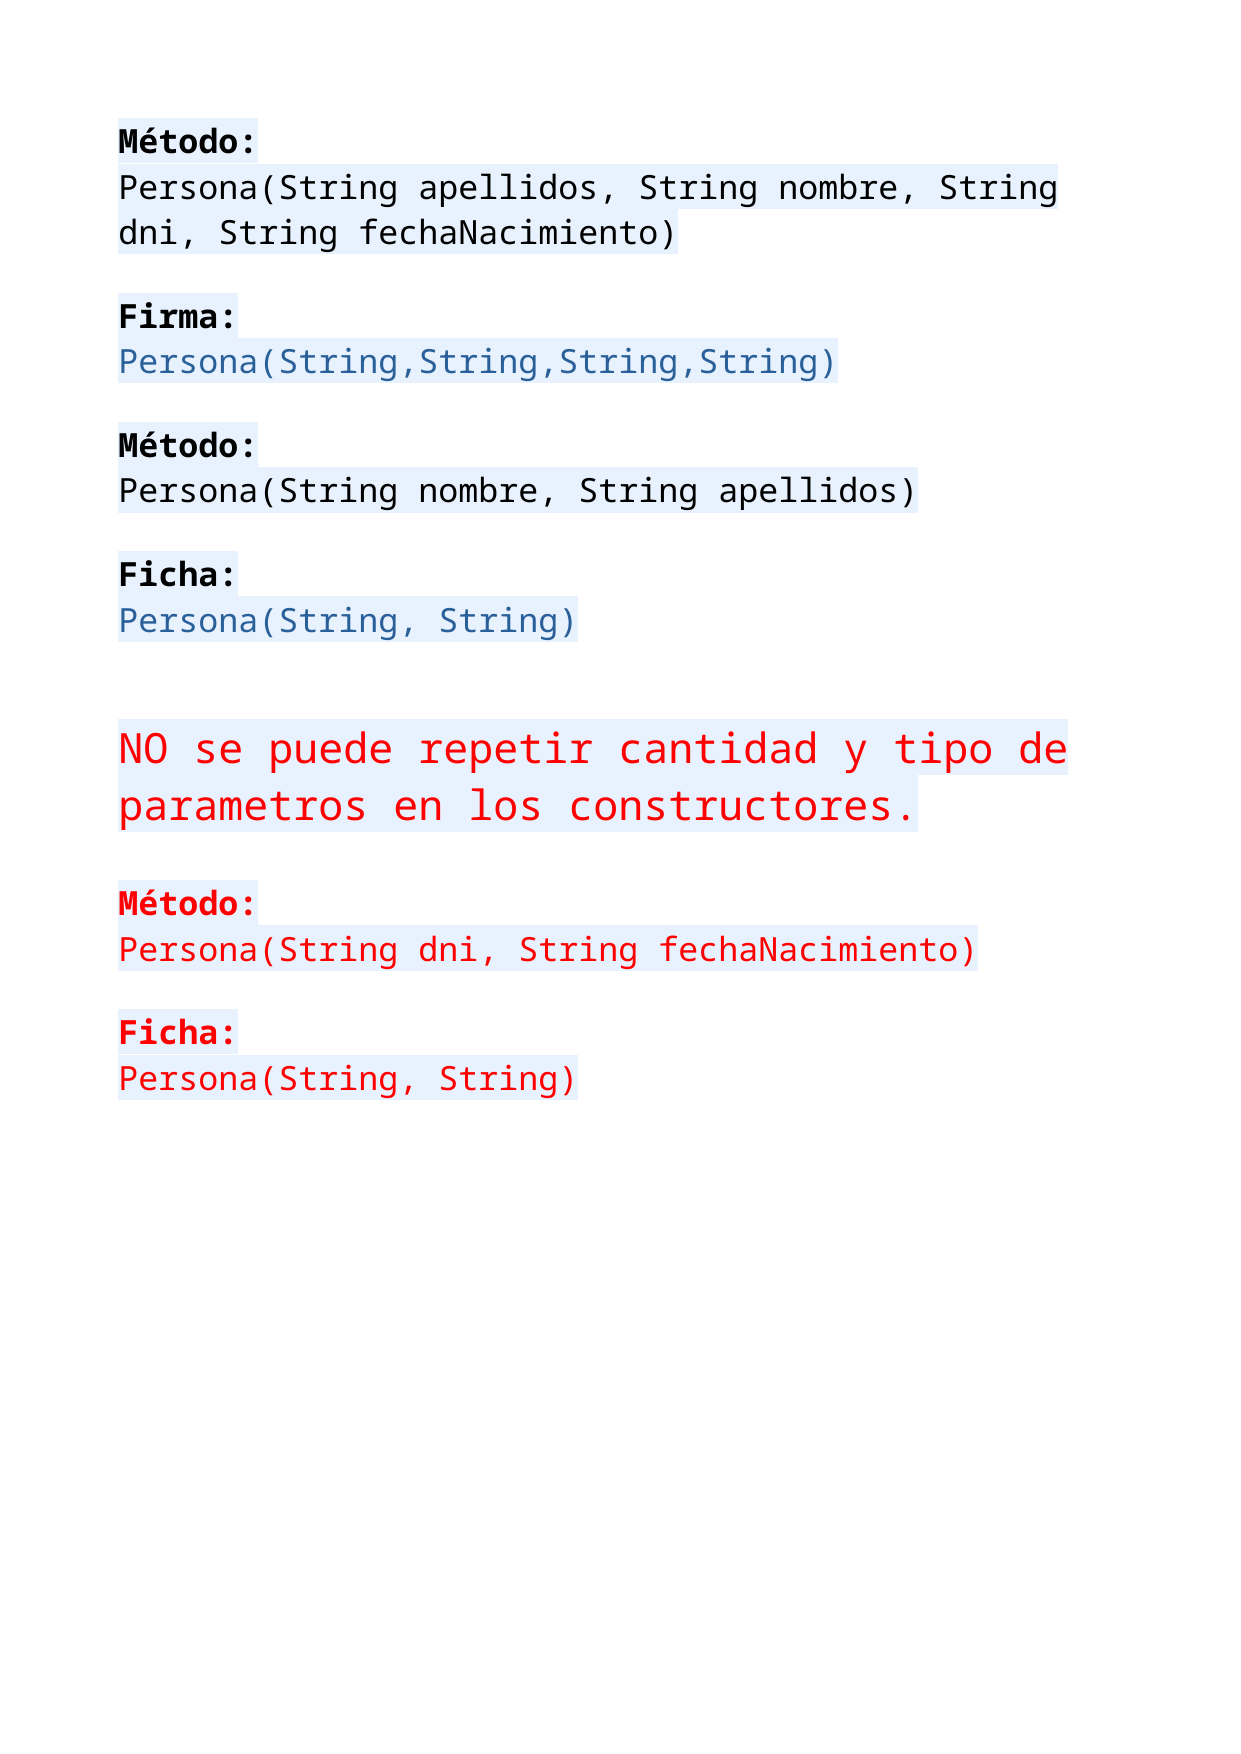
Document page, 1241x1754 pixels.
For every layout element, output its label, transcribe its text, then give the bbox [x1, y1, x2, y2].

text Método: [118, 422, 1122, 467]
text Método: [118, 118, 1122, 163]
text Persona(String, String) [118, 1054, 1122, 1100]
text NO se puede repetir cantidad y tipo de parametros en los constructores. [118, 718, 1122, 832]
text Método: [118, 880, 1122, 925]
text Persona(String dni, String fechaNacimiento) [118, 925, 1122, 971]
text Persona(String, String) [118, 596, 1122, 642]
text Ficha: [118, 1009, 1122, 1054]
text Ficha: [118, 551, 1122, 596]
text Firma: [118, 293, 1122, 338]
text Persona(String nombre, String apellidos) [118, 467, 1122, 513]
text Persona(String apellidos, String nombre, String dni, String fechaNacimiento) [118, 163, 1122, 254]
text Persona(String,String,String,String) [118, 338, 1122, 383]
